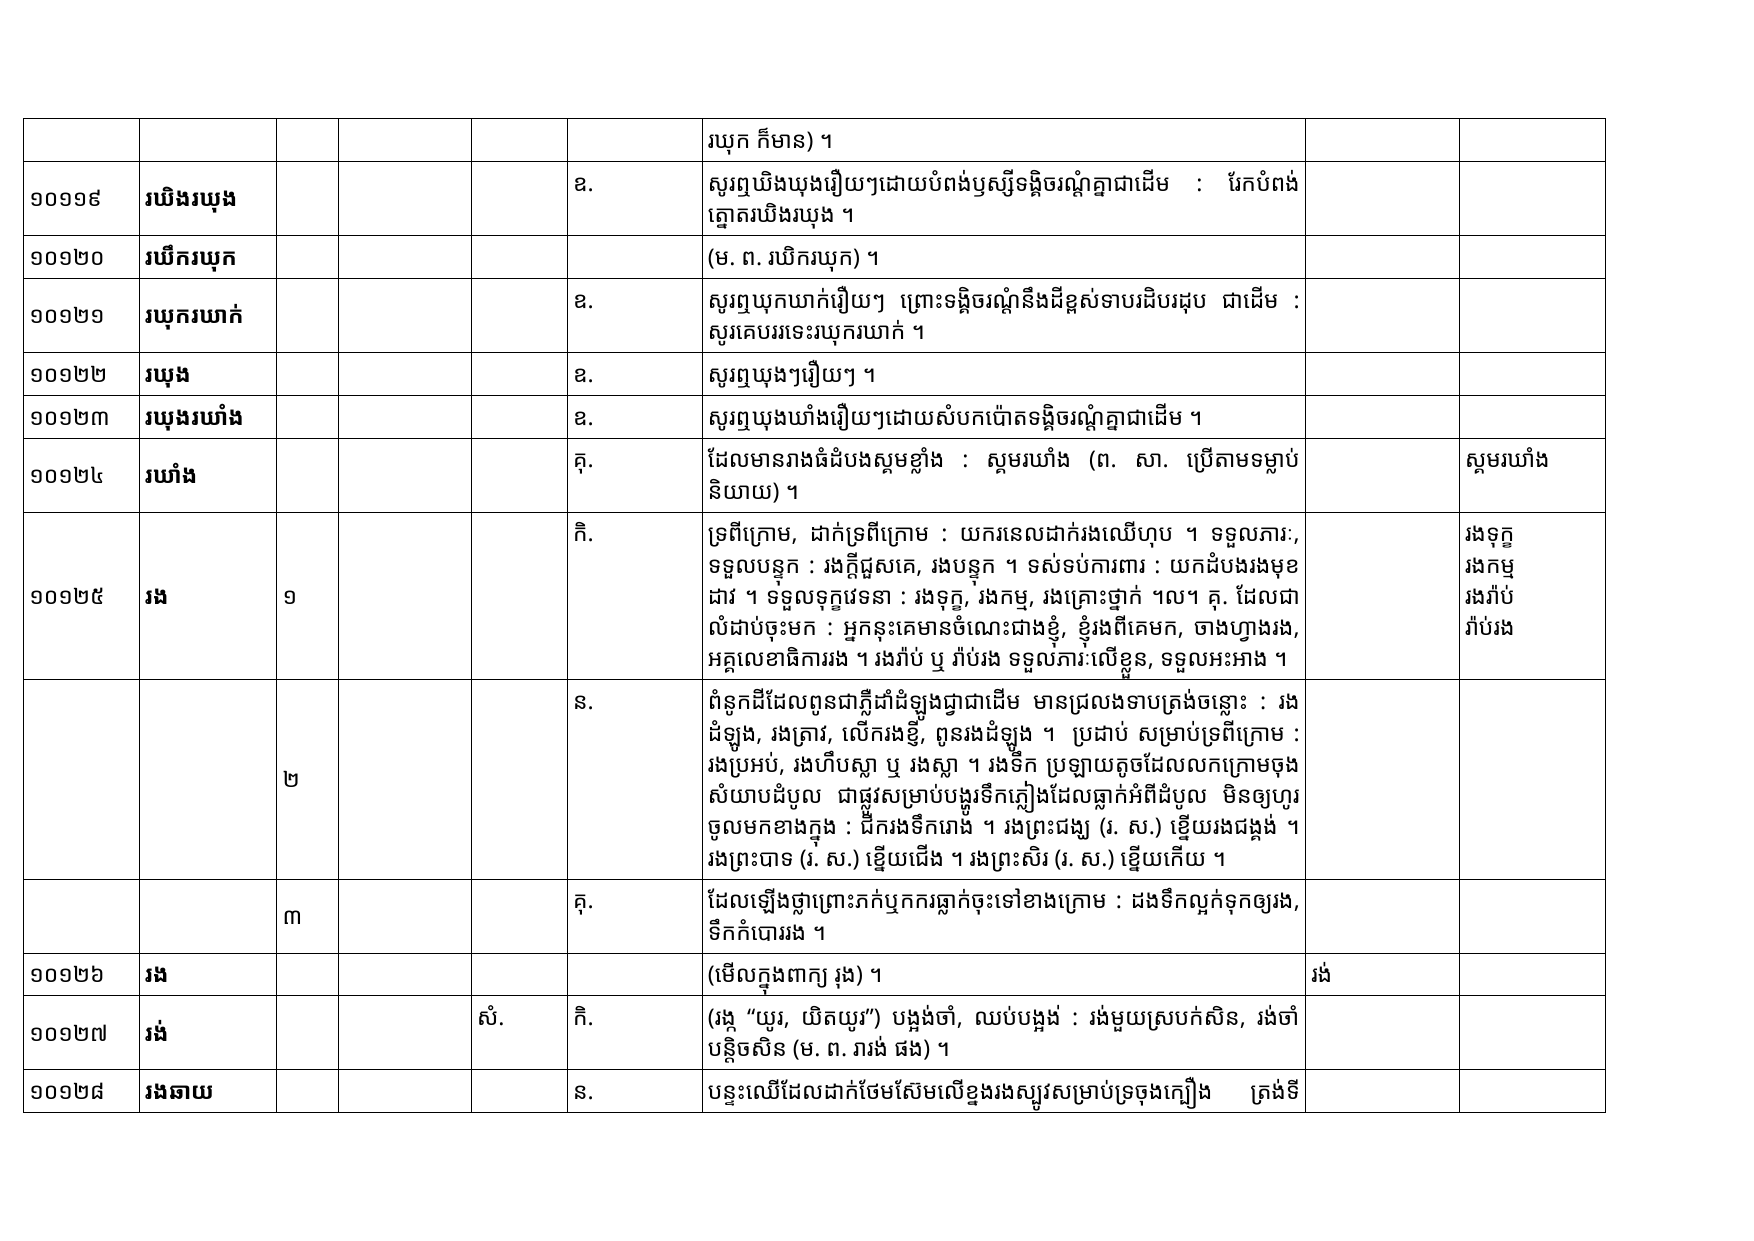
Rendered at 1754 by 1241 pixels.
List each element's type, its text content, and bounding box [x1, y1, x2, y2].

table_cell ១០១១៩ [24, 162, 139, 235]
table_cell រឃិងរឃុង [140, 162, 276, 235]
table_cell ឧ. [568, 353, 702, 395]
table_cell [1460, 1070, 1605, 1112]
table_cell (ម. ព. រឃិក​រឃុក) ។ [703, 236, 1305, 278]
table_cell [277, 119, 338, 161]
table_cell [24, 680, 139, 878]
table_cell [339, 353, 471, 395]
table_cell ដែល​មាន​រាង​ធំ​ដំបង​ស្គម​ខ្លាំង : ស្គម​រឃាំង (ព. សា. ប្រើ​តាម​ទម្លាប់​និយាយ) ។ [703, 439, 1305, 512]
table_cell [472, 396, 567, 437]
table_cell រឃុក ក៏​មាន) ។ [703, 119, 1305, 161]
table_cell [24, 119, 139, 161]
table_cell [472, 954, 567, 995]
table_cell ១០១២៧ [24, 996, 139, 1069]
table_cell [339, 880, 471, 952]
table_cell [277, 396, 338, 437]
table_cell ឧ. [568, 279, 702, 352]
table_cell [472, 513, 567, 679]
table_cell [568, 236, 702, 278]
table_cell ស្គម​រឃាំង [1460, 439, 1605, 512]
table_cell [1460, 119, 1605, 161]
table_cell [1460, 236, 1605, 278]
table_cell [1306, 996, 1459, 1069]
table_cell [472, 162, 567, 235]
table_cell [472, 119, 567, 161]
table_cell ទ្រ​ពី​ក្រោម, ដាក់​ទ្រ​ពី​ក្រោម : យក​រនេល​ដាក់​រង​ឈើ​ហុប ។ ទទួល​ភារៈ, ទទួល​បន្ទុក : រង​ក្ដី​ជួស​គេ, រង​បន្ទុក ។ ទស់​ទប់​ការពារ : យក​ដំបង​រង​មុខ​ដាវ ។ ទទួល​ទុក្ខ​វេទនា : រង​ទុក្ខ, រង​កម្ម, រង​គ្រោះ​ថ្នាក់ ។ល។ គុ. ដែល​ជា​លំដាប់​ចុះ​មក : អ្នក​នុះ​គេ​មាន​ចំណេះ​ជាង​ខ្ញុំ, ខ្ញុំ​រង​ពី​គេ​មក, ចាងហ្វាង​រង, អគ្គ​លេខាធិការ​រង ។ រង​រ៉ាប់ ឬ រ៉ាប់​រង ទទួល​ភារៈ​លើ​ខ្លួន, ទទួល​អះ​អាង ។ [703, 513, 1305, 679]
table_cell [1460, 396, 1605, 437]
table_cell ន. [568, 1070, 702, 1112]
table_cell ១០១២២ [24, 353, 139, 395]
table_cell ៣ [277, 880, 338, 952]
table_cell [1306, 279, 1459, 352]
table_cell [472, 439, 567, 512]
table_cell ១០១២៥ [24, 513, 139, 679]
table_cell [339, 680, 471, 878]
table_cell [1306, 236, 1459, 278]
table_cell រឃុងរឃាំង [140, 396, 276, 437]
table_cell រឃុង [140, 353, 276, 395]
table_cell [1306, 439, 1459, 512]
table_cell [277, 236, 338, 278]
table_cell [1306, 119, 1459, 161]
table_cell រឃឹករឃុក [140, 236, 276, 278]
table_cell រង់ [1306, 954, 1459, 995]
table_cell (រង្ក “យូរ, យិត​យូរ”) បង្អង់​ចាំ, ឈប់​បង្អង់ : រង់​មួយ​ស្របក់​សិន, រង់​ចាំ​បន្តិច​សិន (ម. ព. រារង់ ផង) ។ [703, 996, 1305, 1069]
table_cell [1460, 996, 1605, 1069]
table_cell [1460, 353, 1605, 395]
table_cell [1306, 513, 1459, 679]
table_cell រង [140, 954, 276, 995]
table_cell [1460, 954, 1605, 995]
table_cell ឧ. [568, 162, 702, 235]
table_cell រឃាំង [140, 439, 276, 512]
table_cell [339, 279, 471, 352]
table_cell [339, 1070, 471, 1112]
table_cell [339, 236, 471, 278]
table_cell [472, 353, 567, 395]
table_cell បន្ទះ​ឈើ​ដែល​ដាក់​ថែម​ស៊ែម​លើ​ខ្នង​រង​ស្បូវ​សម្រាប់​ទ្រ​ចុង​ក្បឿង ត្រង់​ទី​ [703, 1070, 1305, 1112]
table_cell [472, 279, 567, 352]
table_cell [1306, 353, 1459, 395]
table_cell [1460, 162, 1605, 235]
table_cell [1460, 880, 1605, 952]
table_cell [568, 954, 702, 995]
table_cell រង​ឆាយ [140, 1070, 276, 1112]
table_cell [277, 996, 338, 1069]
table_cell ១០១២០ [24, 236, 139, 278]
table_cell [1306, 1070, 1459, 1112]
table_cell [1306, 396, 1459, 437]
table_cell [140, 680, 276, 878]
table_cell [1460, 680, 1605, 878]
table_cell ១០១២៨ [24, 1070, 139, 1112]
table_cell [277, 353, 338, 395]
table_cell គុ. [568, 880, 702, 952]
table_cell សូរ​ឮ​ឃិង​ឃុង​រឿយ​ៗ​ដោយ​បំពង់​ឫស្សី​ទង្គិច​រណ្ដំ​គ្នា​ជាដើម : រែក​បំពង់​ត្នោត​រឃិង​រឃុង ។ [703, 162, 1305, 235]
table_cell (មើល​ក្នុង​ពាក្យ រុង) ។ [703, 954, 1305, 995]
table_cell រង់ [140, 996, 276, 1069]
table_cell រឃុករឃាក់ [140, 279, 276, 352]
table_cell [1306, 680, 1459, 878]
table_cell [24, 880, 139, 952]
table_cell [339, 162, 471, 235]
table_cell ២ [277, 680, 338, 878]
table_cell ន. [568, 680, 702, 878]
table_cell [568, 119, 702, 161]
table_cell សូរ​ឮ​ឃុក​ឃាក់​រឿយ​ៗ ព្រោះ​ទង្គិច​រណ្ដំ​នឹង​ដី​ខ្ពស់​ទាប​រដិបរដុប ជាដើម : សូរ​គេ​បរ​រទេះ​រឃុក​រឃាក់ ។ [703, 279, 1305, 352]
table_cell [277, 954, 338, 995]
table_cell សូរ​ឮ​ឃុង​ឃាំង​រឿយ​ៗ​ដោយ​សំបក​ប៉ោត​ទង្គិច​រណ្ដំ​គ្នា​ជាដើម ។ [703, 396, 1305, 437]
table_cell [472, 680, 567, 878]
table_cell [339, 439, 471, 512]
table_cell [277, 439, 338, 512]
table_cell [140, 880, 276, 952]
table_cell សូរ​ឮ​ឃុង​ៗ​រឿយ​ៗ ។ [703, 353, 1305, 395]
table_cell ១០១២៣ [24, 396, 139, 437]
table_cell ដែល​ឡើង​ថ្លា​ព្រោះ​ភក់​ឬ​កករ​ធ្លាក់​ចុះ​ទៅ​ខាង​ក្រោម : ដង​ទឹក​ល្អក់​ទុក​ឲ្យ​រង, ទឹក​កំបោរ​រង ។ [703, 880, 1305, 952]
table_cell គុ. [568, 439, 702, 512]
table_cell ១ [277, 513, 338, 679]
table_cell ១០១២១ [24, 279, 139, 352]
table_cell [277, 279, 338, 352]
table_cell ពំនូក​ដី​ដែល​ពូន​ជា​ភ្លឺ​ដាំ​ដំឡូង​ជ្វា​ជាដើម មាន​ជ្រលង​ទាប​ត្រង់​ចន្លោះ : រង​ដំឡូង, រង​ត្រាវ, លើក​រង​ខ្ញី, ពូន​រង​ដំឡូង ។ ប្រដាប់ សម្រាប់​ទ្រ​ពី​ក្រោម : រង​ប្រអប់, រង​ហឹប​ស្លា ឬ រង​ស្លា ។ រង​ទឹក ប្រឡាយ​តូច​ដែល​លក​ក្រោម​ចុង​សំយាប​ដំបូល ជា​ផ្លូវ​សម្រាប់​បង្ហូរ​ទឹក​ភ្លៀង​ដែល​ធ្លាក់​អំពី​ដំបូល មិន​ឲ្យ​ហូរ​ចូល​មក​ខាង​ក្នុង : ជីក​រង​ទឹក​រោង ។ រង​ព្រះ​ជង្ឃ (រ. ស.) ខ្នើយ​រង​ជង្គង់ ។ រង​ព្រះ​បាទ (រ. ស.) ខ្នើយ​ជើង ។ រង​ព្រះ​សិរ (រ. ស.) ខ្នើយ​កើយ ។ [703, 680, 1305, 878]
table_cell [339, 396, 471, 437]
table_cell [472, 880, 567, 952]
table_cell [1306, 162, 1459, 235]
table_cell [339, 954, 471, 995]
table_cell [277, 1070, 338, 1112]
table_cell [339, 996, 471, 1069]
table_cell រង​ទុក្ខ រង​កម្ម រង​រ៉ាប់ រ៉ាប់​រង [1460, 513, 1605, 679]
table_cell [339, 513, 471, 679]
table_cell [472, 236, 567, 278]
table_cell [1306, 880, 1459, 952]
table_cell [140, 119, 276, 161]
table_cell ១០១២៤ [24, 439, 139, 512]
table_cell កិ. [568, 513, 702, 679]
table_cell [472, 1070, 567, 1112]
table_cell [1460, 279, 1605, 352]
table_cell កិ. [568, 996, 702, 1069]
table_cell ១០១២៦ [24, 954, 139, 995]
table_cell ឧ. [568, 396, 702, 437]
table_cell [277, 162, 338, 235]
table_cell រង [140, 513, 276, 679]
table_cell [339, 119, 471, 161]
table_cell សំ. [472, 996, 567, 1069]
